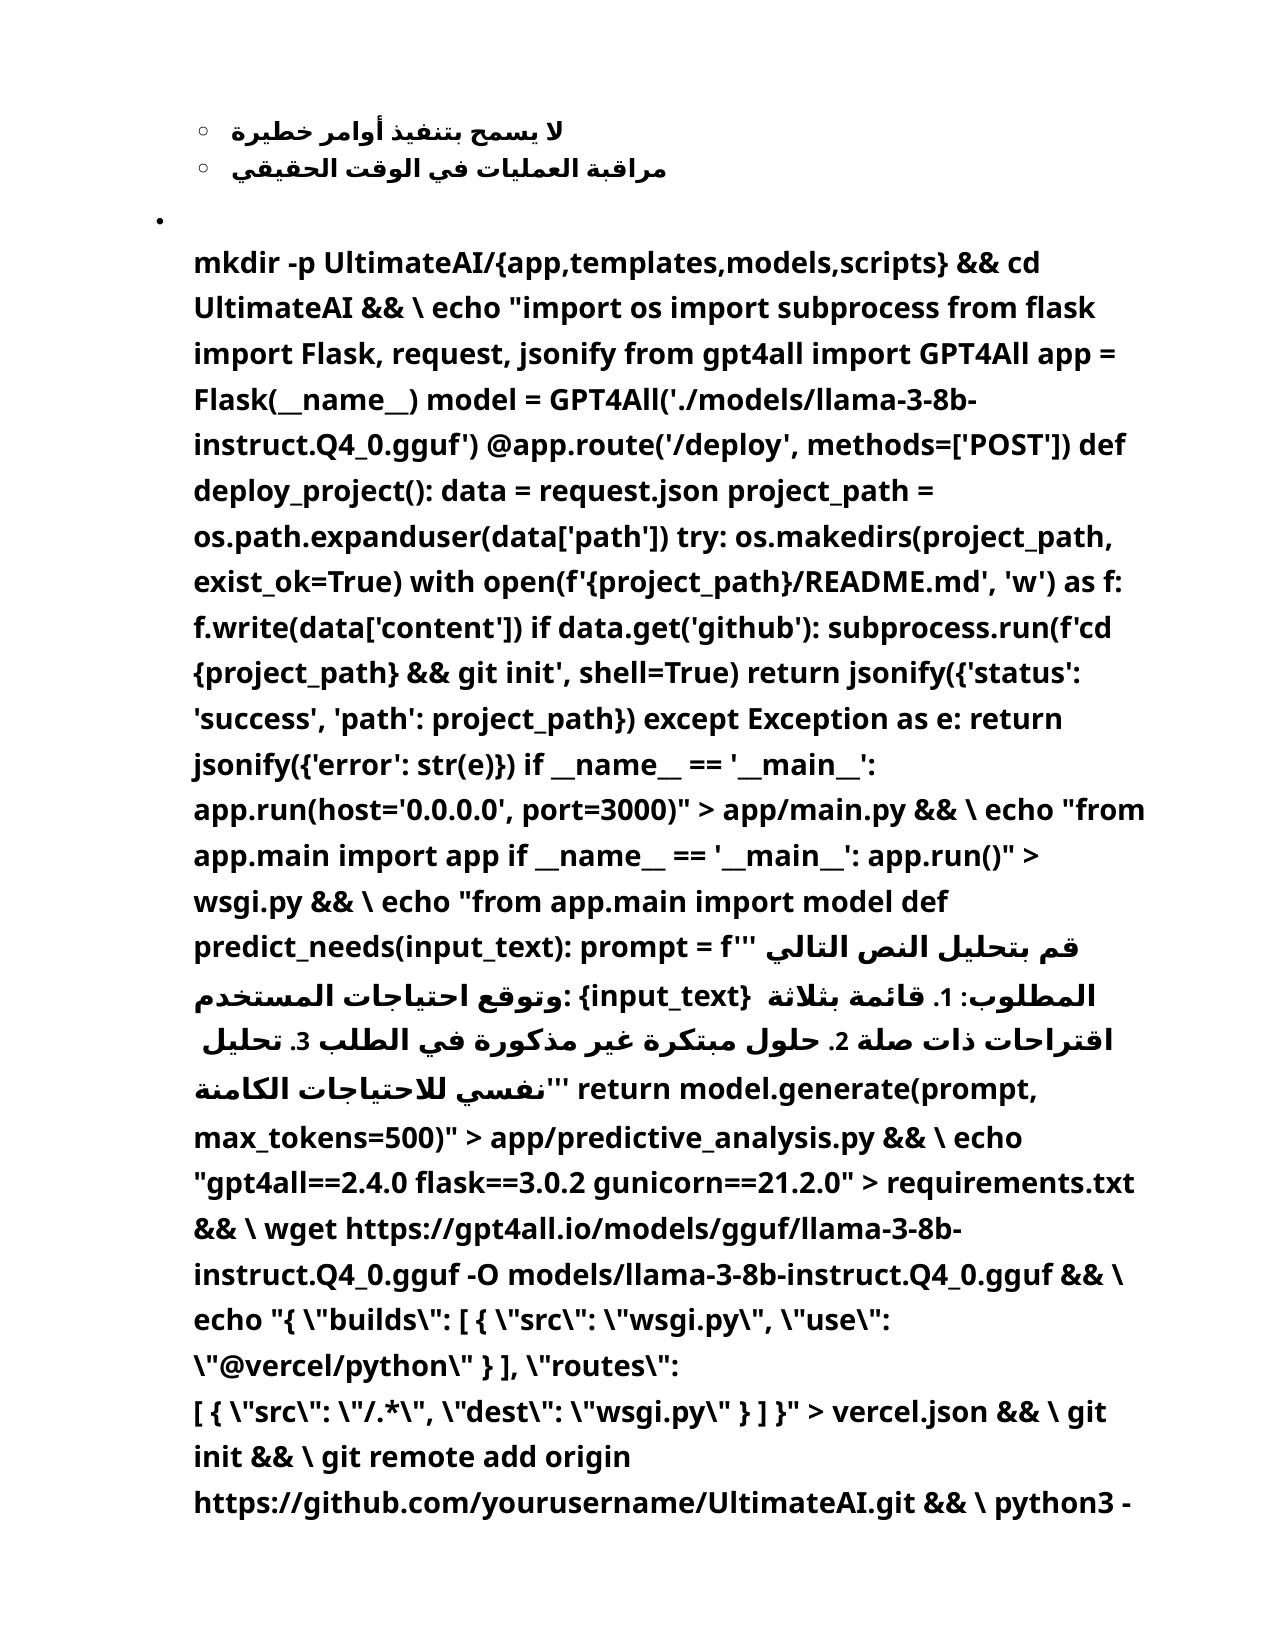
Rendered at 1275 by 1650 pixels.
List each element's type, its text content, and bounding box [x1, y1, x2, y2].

list لا يسمح بتنفيذ أوامر خطيرة [193, 118, 1157, 151]
list مراقبة العمليات في الوقت الحقيقي [193, 156, 1157, 188]
list mkdir -p UltimateAI/{app,templates,models,scripts} && cd UltimateAI && \ echo "import os import subprocess from flask import Flask, request, jsonify from gpt4all import GPT4All app = Flask(__name__) model = GPT4All('./models/llama-3-8b-instruct.Q4_0.gguf') @app.route('/deploy', methods=['POST']) def deploy_project(): data = request.json project_path = os.path.expanduser(data['path']) try: os.makedirs(project_path, exist_ok=True) with open(f'{project_path}/README.md', 'w') as f: f.write(data['content']) if data.get('github'): subprocess.run(f'cd {project_path} && git init', shell=True) return jsonify({'status': 'success', 'path': project_path}) except Exception as e: return jsonify({'error': str(e)}) if __name__ == '__main__': app.run(host='0.0.0.0', port=3000)" > app/main.py && \ echo "from app.main import app if __name__ == '__main__': app.run()" > wsgi.py && \ echo "from app.main import model def predict_needs(input_text): prompt = f'''قم بتحليل النص التالي وتوقع احتياجات المستخدم: {input_text} المطلوب: 1. قائمة بثلاثة اقتراحات ذات صلة 2. حلول مبتكرة غير مذكورة في الطلب 3. تحليل نفسي للاحتياجات الكامنة''' return model.generate(prompt, max_tokens=500)" > app/predictive_analysis.py && \ echo "gpt4all==2.4.0 flask==3.0.2 gunicorn==21.2.0" > requirements.txt && \ wget https://gpt4all.io/models/gguf/llama-3-8b-instruct.Q4_0.gguf -O models/llama-3-8b-instruct.Q4_0.gguf && \ echo "{ \"builds\": [ { \"src\": \"wsgi.py\", \"use\": \"@vercel/python\" } ], \"routes\": [ { \"src\": \"/.*\", \"dest\": \"wsgi.py\" } ] }" > vercel.json && \ git init && \ git remote add origin https://github.com/yourusername/UltimateAI.git && \ python3 -m venv venv && source venv/bin/activate && pip install -r requirements.txt && \ echo "تم الإنشاء بنجاح! 🔥 1. للرفع على GitHub: git add . && git commit -m 'Initial commit' && git push -u origin main 2. للنشر على Vercel: vercel deploy" > README.md [156, 207, 1157, 1522]
